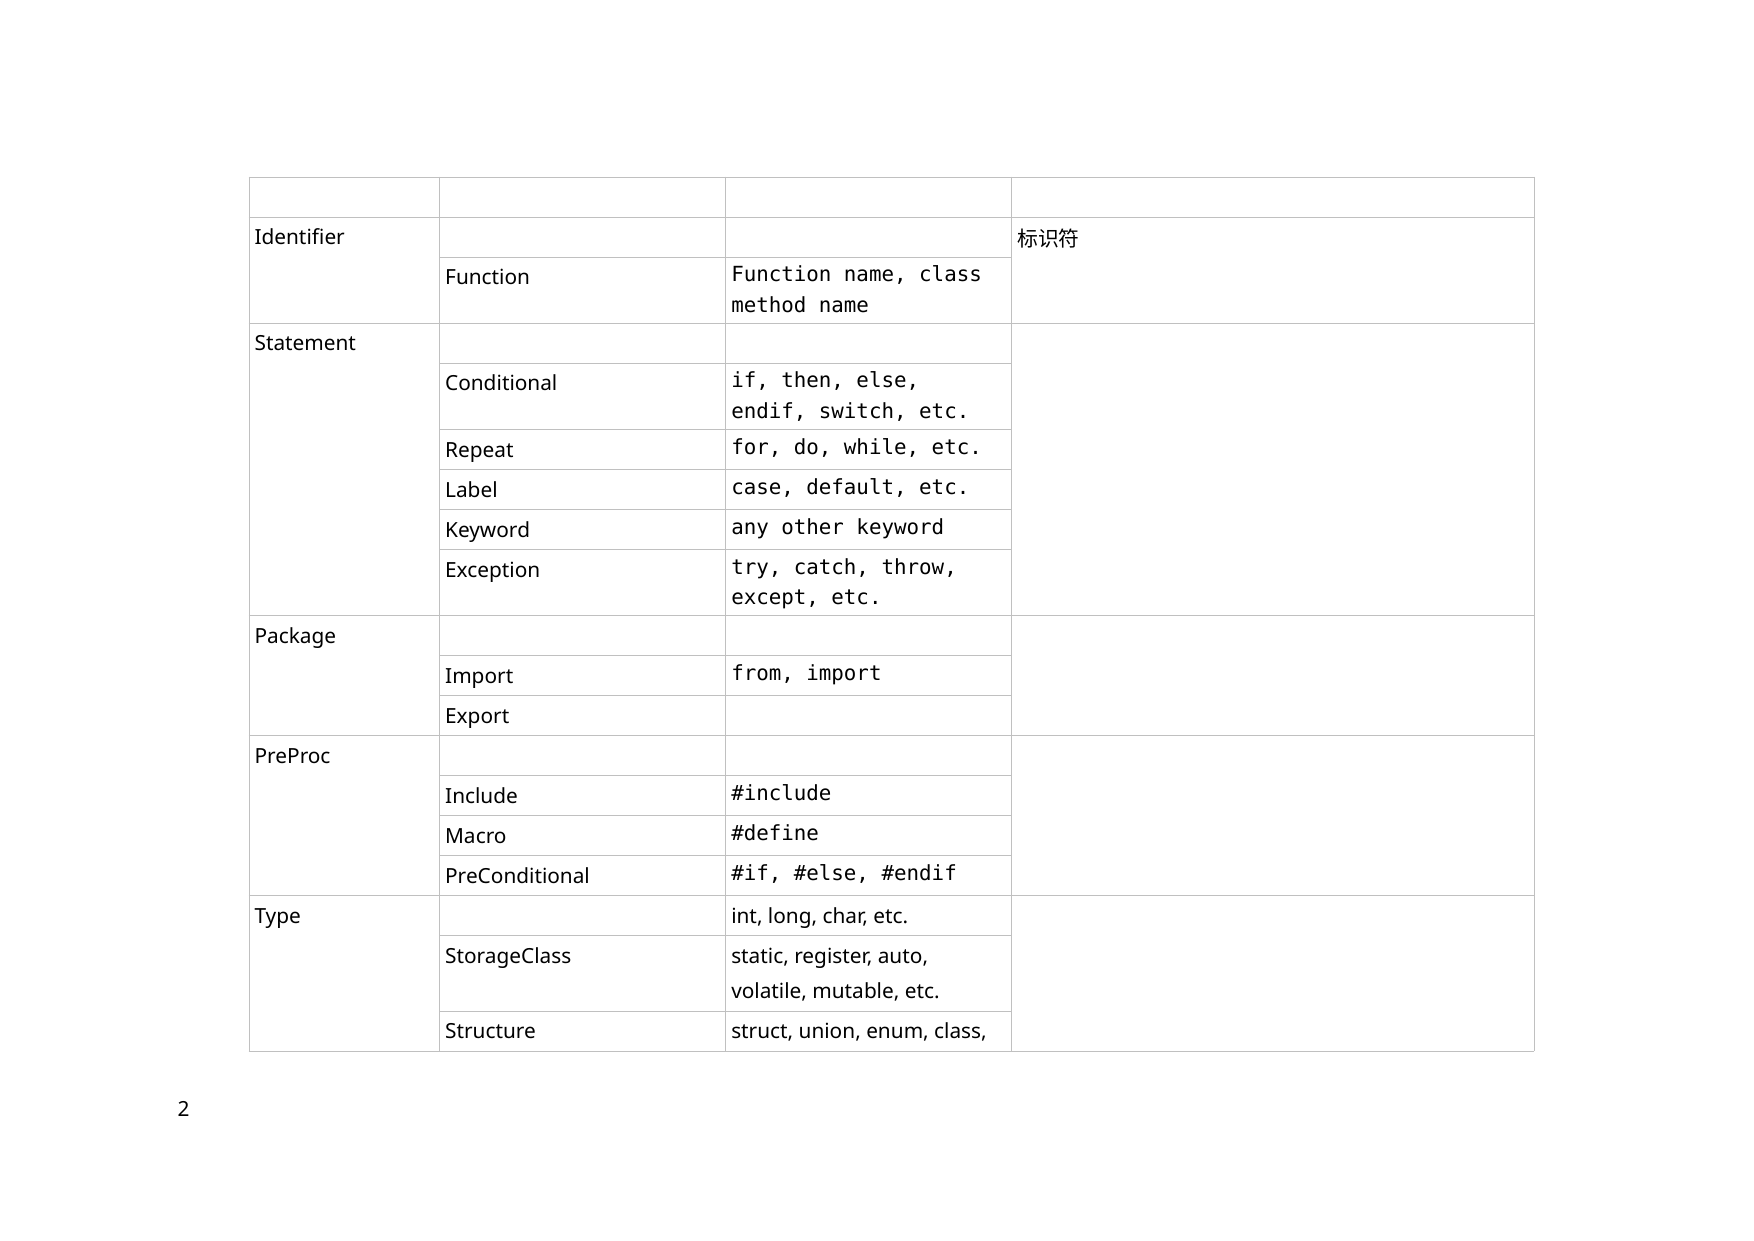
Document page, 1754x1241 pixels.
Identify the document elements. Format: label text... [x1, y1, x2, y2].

table_cell [726, 736, 1011, 775]
table_cell [440, 896, 725, 935]
table_cell PreProc [250, 736, 439, 895]
table_cell [440, 736, 725, 775]
table_cell Macro [440, 816, 725, 855]
table_cell Import [440, 656, 725, 695]
table_cell Structure [440, 1012, 725, 1051]
table_cell from, import [726, 656, 1011, 695]
table_cell [726, 324, 1011, 363]
table_cell try, catch, throw, except, etc. [726, 550, 1011, 615]
table_cell [250, 178, 439, 217]
table_cell [1012, 324, 1534, 615]
table_cell #if, #else, #endif [726, 856, 1011, 895]
table_cell Repeat [440, 430, 725, 469]
table_cell #define [726, 816, 1011, 855]
table_cell case, default, etc. [726, 470, 1011, 509]
table_cell PreConditional [440, 856, 725, 895]
table_cell Export [440, 696, 725, 735]
table_cell [440, 178, 725, 217]
table_cell [726, 178, 1011, 217]
table_cell [1012, 736, 1534, 895]
table_cell [440, 616, 725, 655]
table_cell any other keyword [726, 510, 1011, 549]
table_cell Exception [440, 550, 725, 615]
table_cell for, do, while, etc. [726, 430, 1011, 469]
table_cell [726, 696, 1011, 735]
table_cell Identifier [250, 218, 439, 323]
table_cell [1012, 616, 1534, 735]
table_cell Function [440, 258, 725, 323]
table_cell Include [440, 776, 725, 815]
table_cell [1012, 178, 1534, 217]
table_cell Keyword [440, 510, 725, 549]
table_cell [726, 616, 1011, 655]
table_cell StorageClass [440, 936, 725, 1011]
table_cell Package [250, 616, 439, 735]
table_cell Label [440, 470, 725, 509]
table_cell int, long, char, etc. [726, 896, 1011, 935]
table_cell [1012, 896, 1534, 1051]
table_cell [726, 218, 1011, 257]
table_cell Conditional [440, 364, 725, 429]
table_cell Type [250, 896, 439, 1051]
table_cell [440, 218, 725, 257]
table_cell 标识符 [1012, 218, 1534, 323]
table_cell Function name, class method name [726, 258, 1011, 323]
table_cell Statement [250, 324, 439, 615]
table_cell struct, union, enum, class, [726, 1012, 1011, 1051]
table_cell #include [726, 776, 1011, 815]
table_cell [440, 324, 725, 363]
table_cell if, then, else, endif, switch, etc. [726, 364, 1011, 429]
table_cell static, register, auto, volatile, mutable, etc. [726, 936, 1011, 1011]
